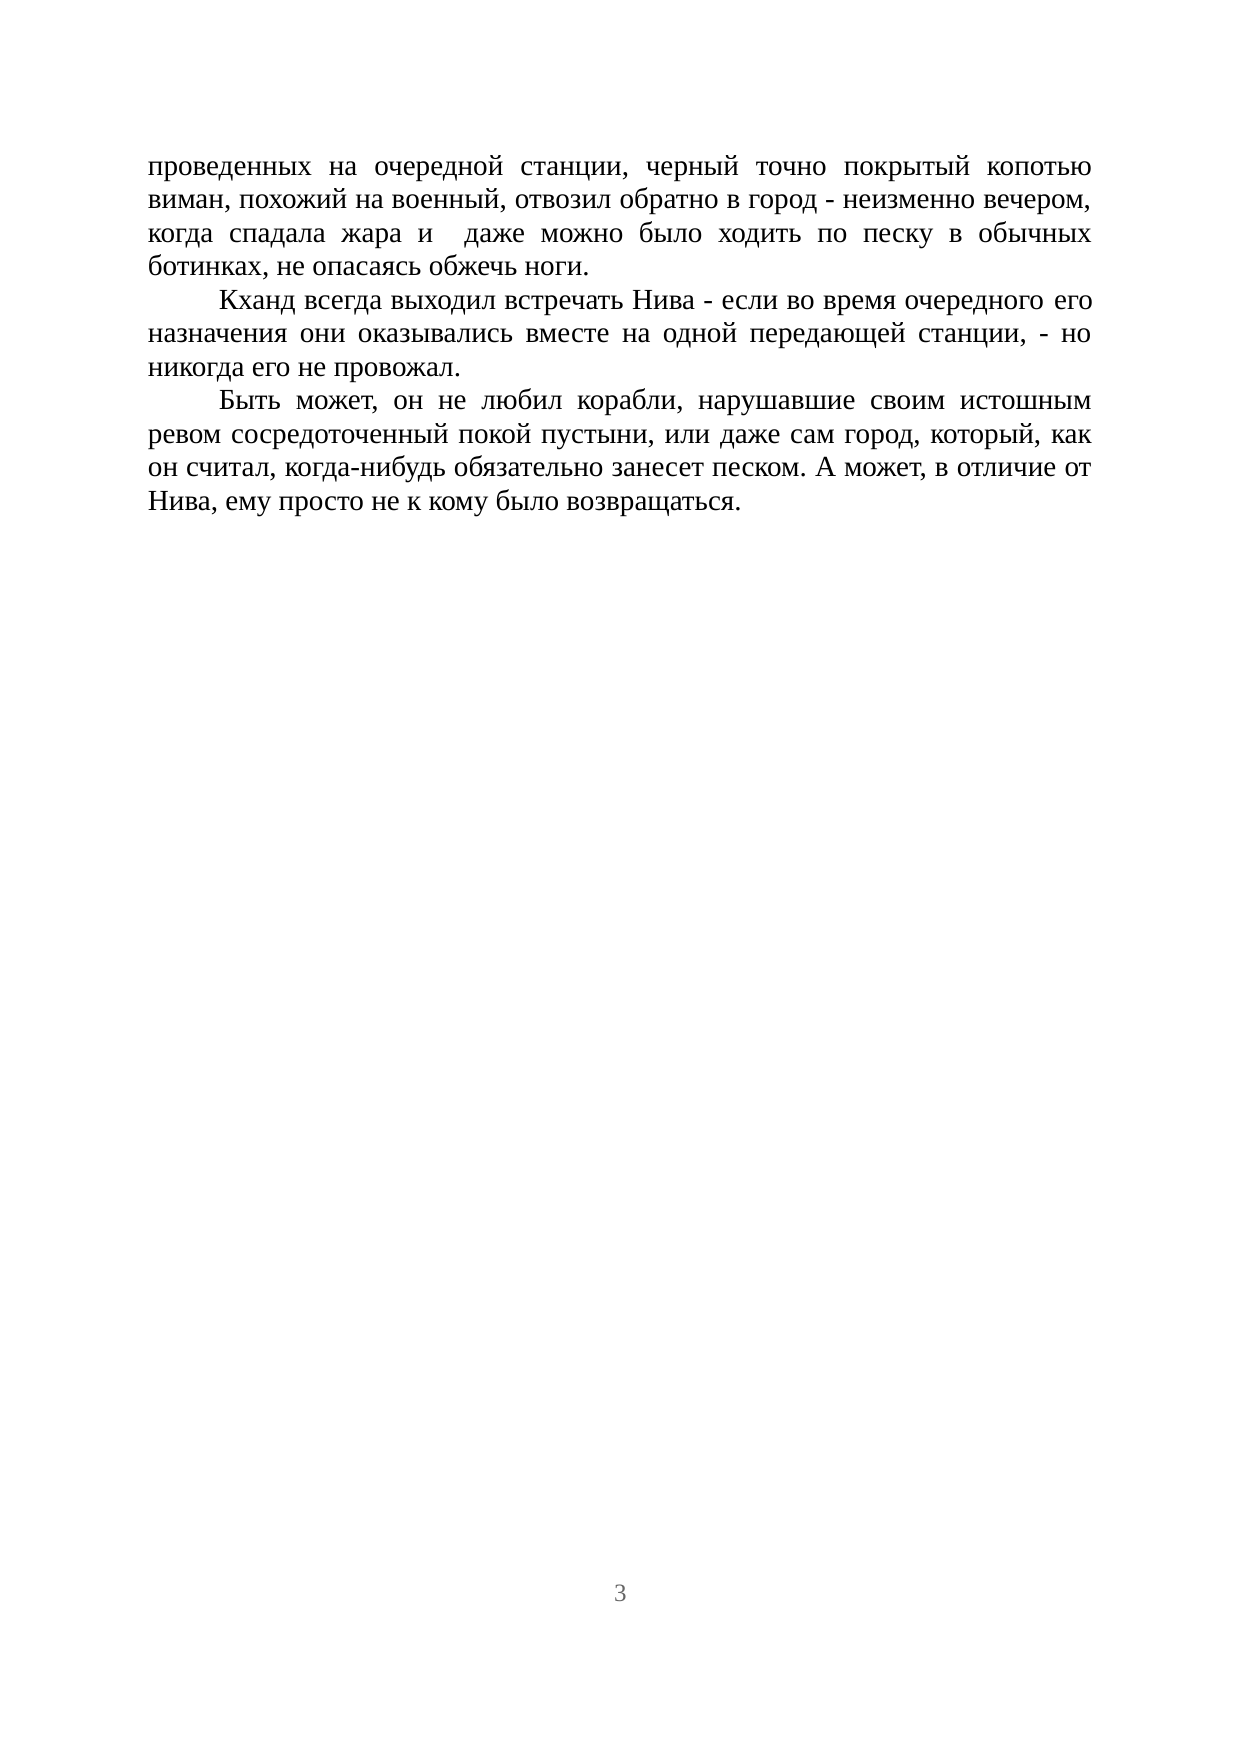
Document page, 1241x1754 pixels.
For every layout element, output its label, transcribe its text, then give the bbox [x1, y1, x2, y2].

text проведенных на очередной станции, черный точно покрытый копотью виман, похожий на военный, отвозил обратно в город - неизменно вечером, когда спадала жара и даже можно было ходить по песку в обычных ботинках, не опасаясь обжечь ноги. [148, 148, 1093, 282]
text Кханд всегда выходил встречать Нива - если во время очередного его назначения они оказывались вместе на одной передающей станции, - но никогда его не провожал. [148, 282, 1093, 382]
text Быть может, он не любил корабли, нарушавшие своим истошным ревом сосредоточенный покой пустыни, или даже сам город, который, как он считал, когда-нибудь обязательно занесет песком. А может, в отличие от Нива, ему просто не к кому было возвращаться. [148, 382, 1093, 517]
